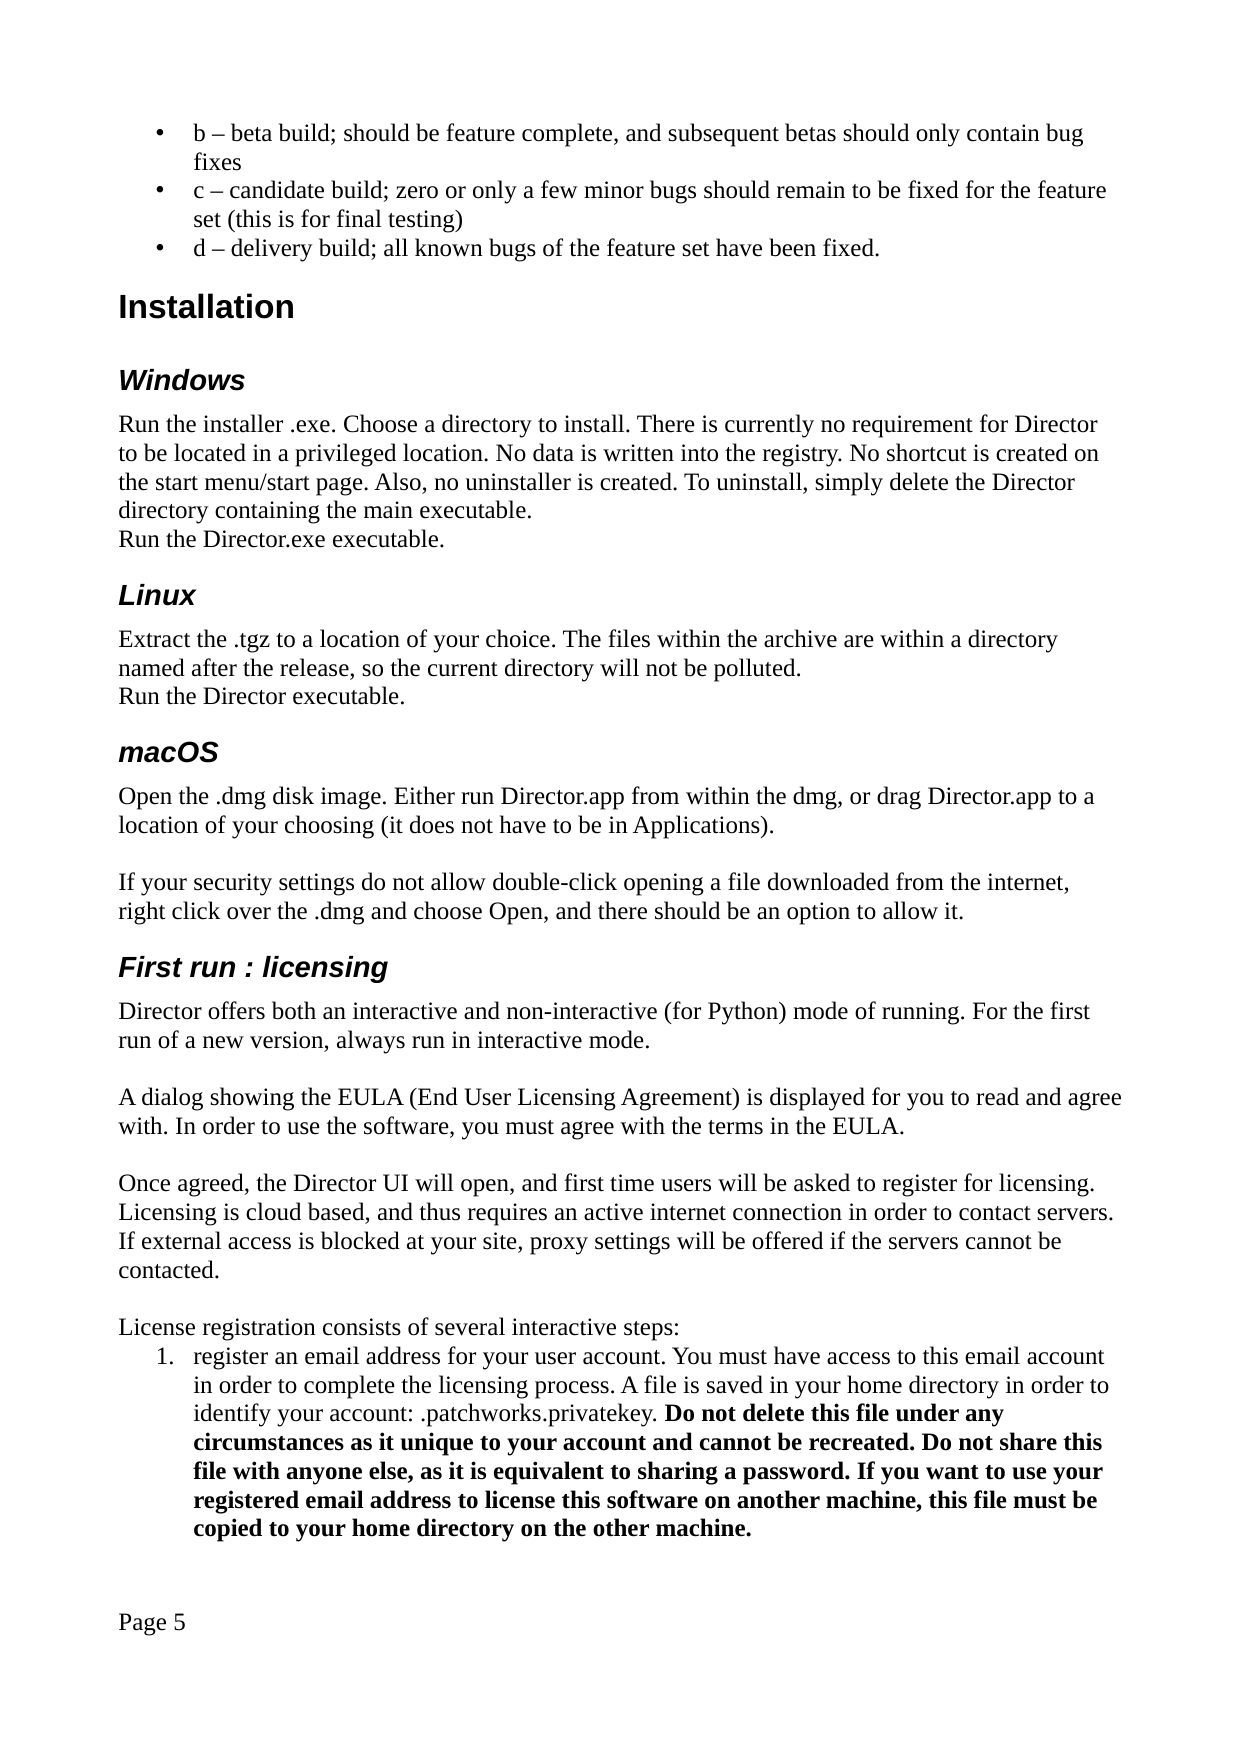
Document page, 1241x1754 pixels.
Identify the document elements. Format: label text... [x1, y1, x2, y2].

subtitle First run : licensing [118, 950, 1122, 983]
subtitle macOS [118, 735, 1122, 769]
text Open the .dmg disk image. Either run Director.app from within the dmg, or drag Director.app to a location of your choosing (it does not have to be in Applications). [118, 781, 1122, 839]
text Extract the .tgz to a location of your choice. The files within the archive are within a directory named after the release, so the current directory will not be polluted. [118, 624, 1122, 681]
list c – candidate build; zero or only a few minor bugs should remain to be fixed for the feature set (this is for final testing) [156, 176, 1122, 233]
list b – beta build; should be feature complete, and subsequent betas should only contain bug fixes [156, 118, 1122, 176]
text A dialog showing the EULA (End User Licensing Agreement) is displayed for you to read and agree with. In order to use the software, you must agree with the terms in the EULA. [118, 1082, 1122, 1140]
text Run the installer .exe. Choose a directory to install. There is currently no requirement for Director to be located in a privileged location. No data is written into the registry. No shortcut is created on the start menu/start page. Also, no uninstaller is created. To uninstall, simply delete the Director directory containing the main executable. [118, 409, 1122, 524]
list register an email address for your user account. You must have access to this email account in order to complete the licensing process. A file is saved in your home directory in order to identify your account: .patchworks.privatekey. Do not delete this file under any circumstances as it unique to your account and cannot be recreated. Do not share this file with anyone else, as it is equivalent to sharing a password. If you want to use your registered email address to license this software on another machine, this file must be copied to your home directory on the other machine. [156, 1341, 1122, 1542]
text If your security settings do not allow double-click opening a file downloaded from the internet, right click over the .dmg and choose Open, and there should be an option to allow it. [118, 867, 1122, 925]
text Run the Director.exe executable. [118, 524, 1122, 553]
subtitle Linux [118, 578, 1122, 611]
text Once agreed, the Director UI will open, and first time users will be asked to register for licensing. Licensing is cloud based, and thus requires an active internet connection in order to contact servers. If external access is blocked at your site, proxy settings will be offered if the servers cannot be contacted. [118, 1168, 1122, 1283]
subtitle Windows [118, 363, 1122, 397]
subtitle Installation [118, 287, 1122, 326]
list d – delivery build; all known bugs of the feature set have been fixed. [156, 233, 1122, 262]
text License registration consists of several interactive steps: [118, 1312, 1122, 1341]
text Run the Director executable. [118, 681, 1122, 710]
text Director offers both an interactive and non-interactive (for Python) mode of running. For the first run of a new version, always run in interactive mode. [118, 996, 1122, 1053]
